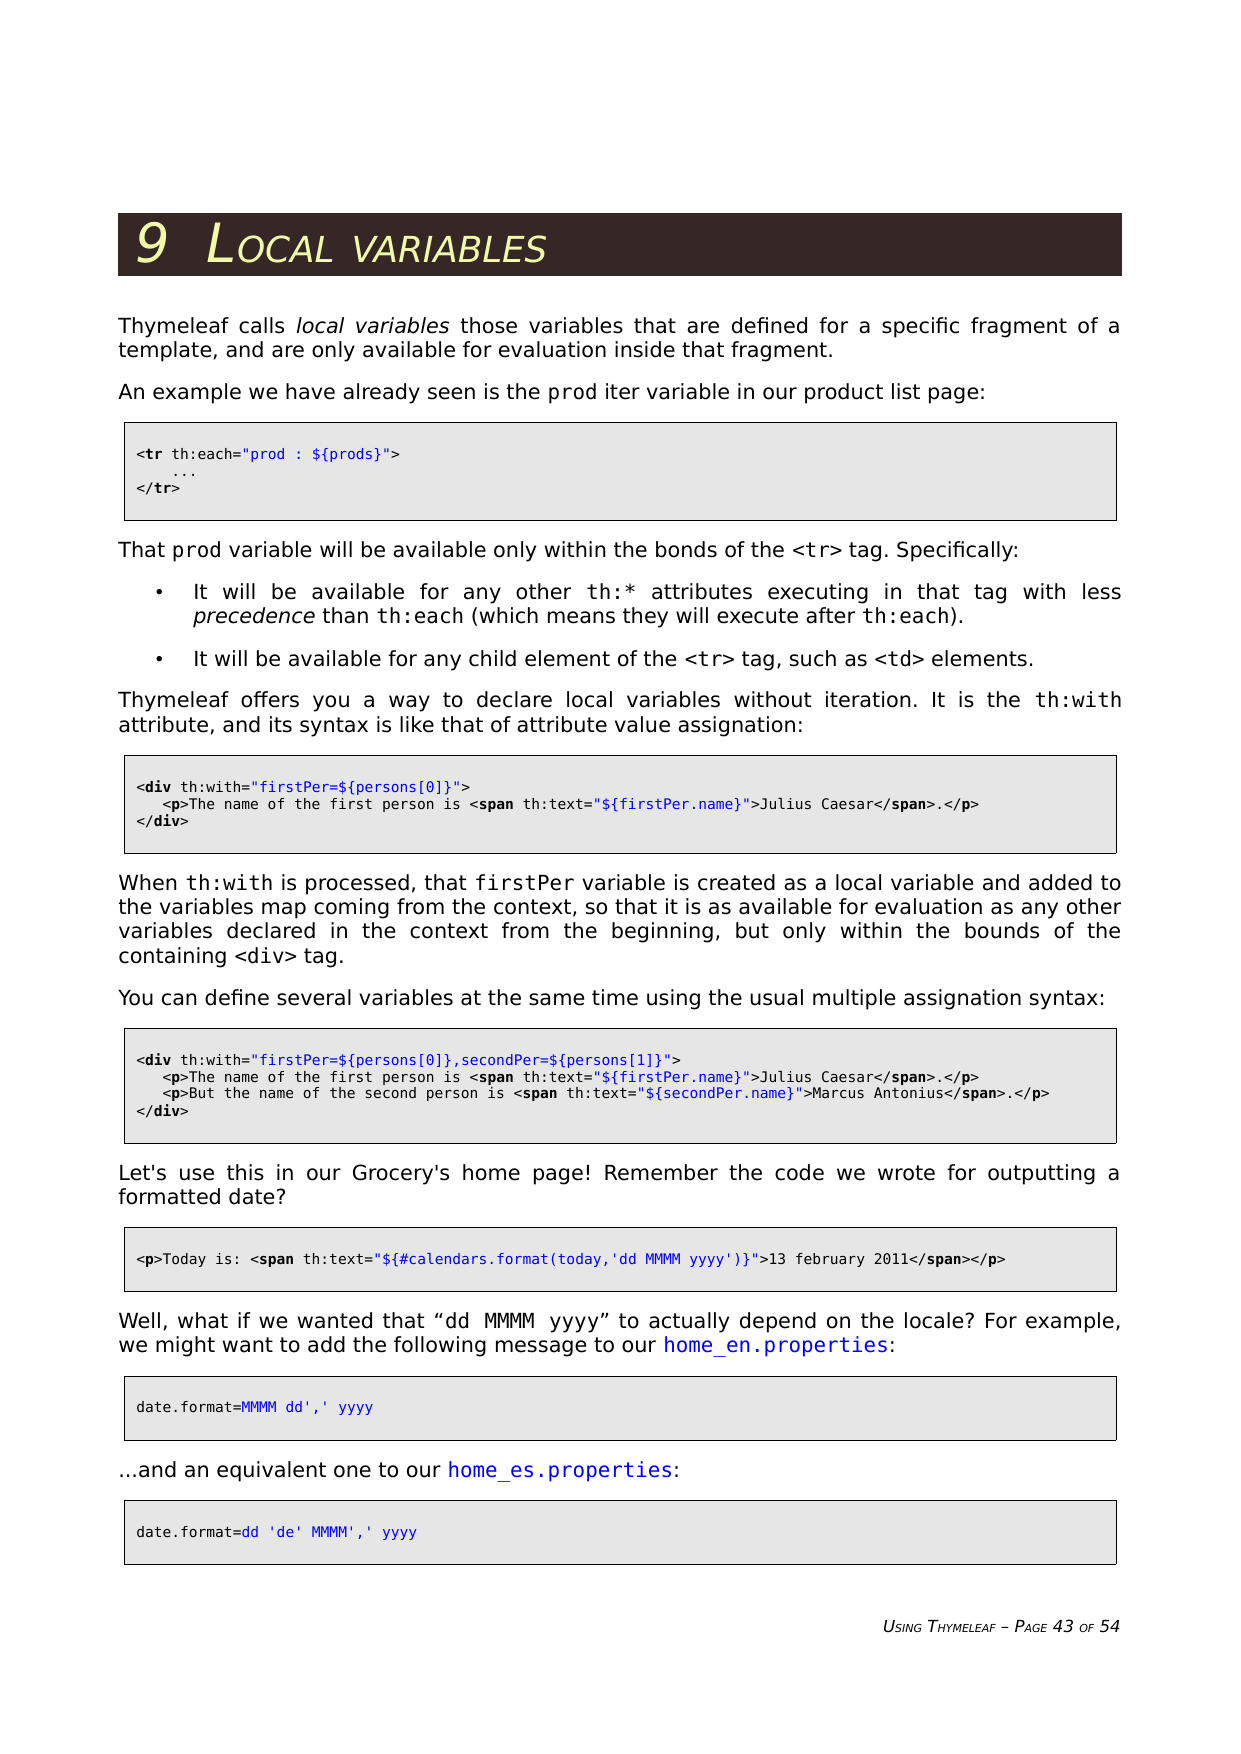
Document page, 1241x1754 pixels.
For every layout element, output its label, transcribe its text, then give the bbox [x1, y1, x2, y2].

text <div th:with="firstPer=${persons[0]}"> <p>The name of the first person is <span th:text="${firstPer.name}">Julius Caesar</span>.</p> </div> [125, 756, 1116, 853]
text That prod variable will be available only within the bonds of the <tr> tag. Specifically: [118, 538, 1122, 563]
subtitle Local variables [118, 213, 1122, 276]
text <div th:with="firstPer=${persons[0]},secondPer=${persons[1]}"> <p>The name of the first person is <span th:text="${firstPer.name}">Julius Caesar</span>.</p> <p>But the name of the second person is <span th:text="${secondPer.name}">Marcus Antonius</span>.</p> </div> [125, 1029, 1116, 1143]
text When th:with is processed, that firstPer variable is created as a local variable and added to the variables map coming from the context, so that it is as available for evaluation as any other variables declared in the context from the beginning, but only within the bounds of the containing <div> tag. [118, 871, 1122, 968]
text Well, what if we wanted that “dd MMMM yyyy” to actually depend on the locale? For example, we might want to add the following message to our home_en.properties: [118, 1309, 1122, 1358]
text Thymeleaf calls local variables those variables that are defined for a specific fragment of a template, and are only available for evaluation inside that fragment. [118, 314, 1122, 362]
text You can define several variables at the same time using the usual multiple assignation syntax: [118, 986, 1122, 1010]
text Thymeleaf offers you a way to declare local variables without iteration. It is the th:with attribute, and its syntax is like that of attribute value assignation: [118, 688, 1122, 737]
text ...and an equivalent one to our home_es.properties: [118, 1458, 1122, 1482]
text <tr th:each="prod : ${prods}"> ... </tr> [125, 423, 1116, 520]
list It will be available for any child element of the <tr> tag, such as <td> elements. [156, 647, 1122, 671]
text Let's use this in our Grocery's home page! Remember the code we wrote for outputting a formatted date? [118, 1161, 1122, 1209]
text <p>Today is: <span th:text="${#calendars.format(today,'dd MMMM yyyy')}">13 february 2011</span></p> [125, 1228, 1116, 1291]
text date.format=dd 'de' MMMM',' yyyy [125, 1501, 1116, 1564]
text date.format=MMMM dd',' yyyy [125, 1377, 1116, 1440]
text An example we have already seen is the prod iter variable in our product list page: [118, 380, 1122, 404]
list It will be available for any other th:* attributes executing in that tag with less precedence than th:each (which means they will execute after th:each). [156, 580, 1122, 629]
